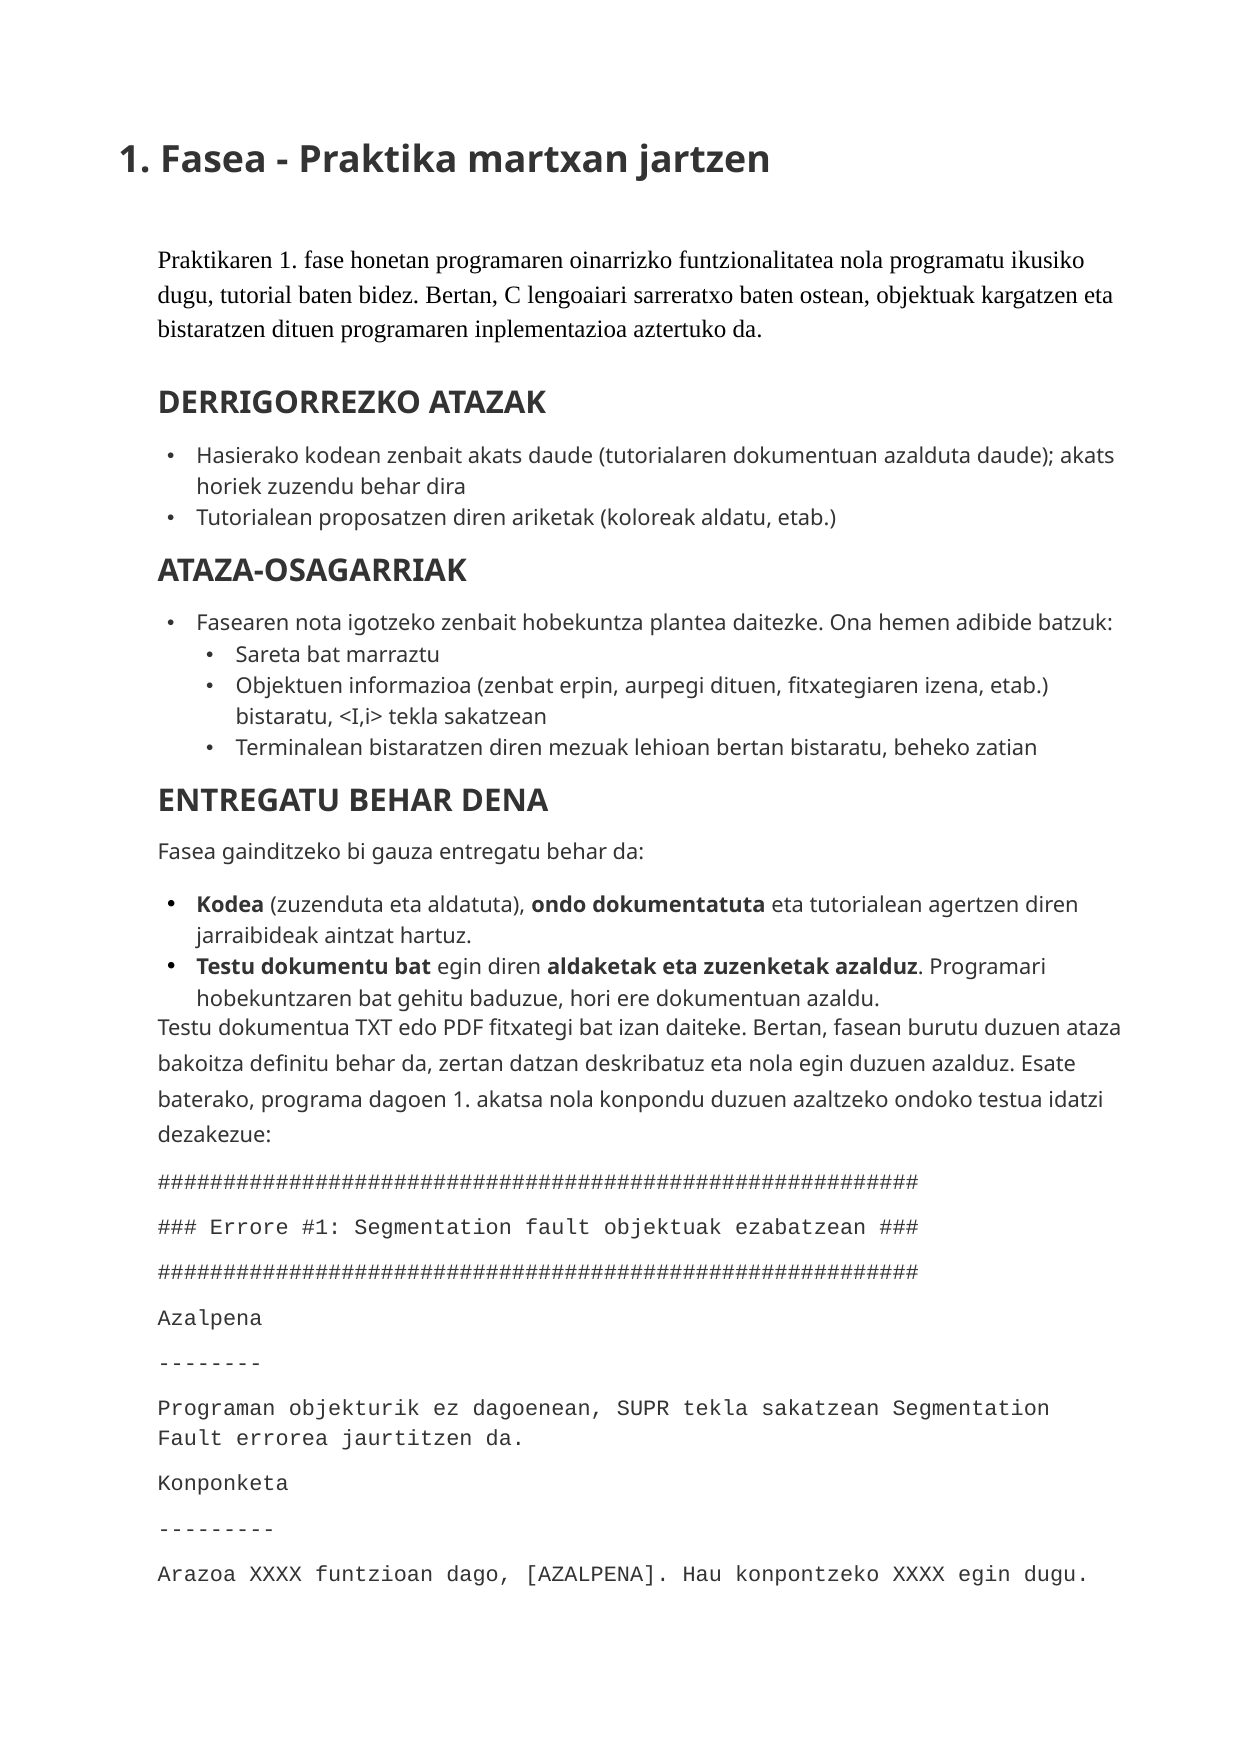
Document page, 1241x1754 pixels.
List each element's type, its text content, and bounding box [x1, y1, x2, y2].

text ########################################################## [157, 1261, 1122, 1286]
list Terminalean bistaratzen diren mezuak lehioan bertan bistaratu, beheko zatian [206, 731, 1122, 762]
list Testu dokumentu bat egin diren aldaketak eta zuzenketak azalduz. Programari hobekuntzaren bat gehitu baduzue, hori ere dokumentuan azaldu. [167, 950, 1122, 1012]
text Fasea gainditzeko bi gauza entregatu behar da: [157, 836, 1122, 866]
text Arazoa XXXX funtzioan dago, [AZALPENA]. Hau konpontzeko XXXX egin dugu. [157, 1563, 1122, 1588]
subtitle ATAZA-OSAGARRIAK [157, 548, 1122, 590]
list Kodea (zuzenduta eta aldatuta), ondo dokumentatuta eta tutorialean agertzen diren jarraibideak aintzat hartuz. [167, 887, 1122, 950]
text Praktikaren 1. fase honetan programaren oinarrizko funtzionalitatea nola programatu ikusiko dugu, tutorial baten bidez. Bertan, C lengoaiari sarreratxo baten ostean, objektuak kargatzen eta bistaratzen dituen programaren inplementazioa aztertuko da. [157, 245, 1122, 343]
text Programan objekturik ez dagoenean, SUPR tekla sakatzean Segmentation Fault errorea jaurtitzen da. [157, 1397, 1122, 1452]
text ### Errore #1: Segmentation fault objektuak ezabatzean ### [157, 1216, 1122, 1241]
text --------- [157, 1518, 1122, 1542]
text Azalpena [157, 1307, 1122, 1332]
text Testu dokumentua TXT edo PDF fitxategi bat izan daiteke. Bertan, fasean burutu duzuen ataza bakoitza definitu behar da, zertan datzan deskribatuz eta nola egin duzuen azalduz. Esate baterako, programa dagoen 1. akatsa nola konpondu duzuen azaltzeko ondoko testua idatzi dezakezue: [157, 1012, 1122, 1149]
subtitle DERRIGORREZKO ATAZAK [157, 380, 1122, 423]
text -------- [157, 1352, 1122, 1377]
subtitle 1. Fasea - Praktika martxan jartzen [118, 133, 1122, 184]
list Tutorialean proposatzen diren ariketak (koloreak aldatu, etab.) [167, 501, 1122, 532]
list Hasierako kodean zenbait akats daude (tutorialaren dokumentuan azalduta daude); akats horiek zuzendu behar dira [167, 438, 1122, 501]
list Objektuen informazioa (zenbat erpin, aurpegi dituen, fitxategiaren izena, etab.) bistaratu, <I,i> tekla sakatzean [206, 668, 1122, 731]
text Konponketa [157, 1472, 1122, 1497]
list Sareta bat marraztu [206, 637, 1122, 668]
text ########################################################## [157, 1171, 1122, 1196]
subtitle ENTREGATU BEHAR DENA [157, 778, 1122, 820]
list Fasearen nota igotzeko zenbait hobekuntza plantea daitezke. Ona hemen adibide batzuk: [167, 606, 1122, 637]
